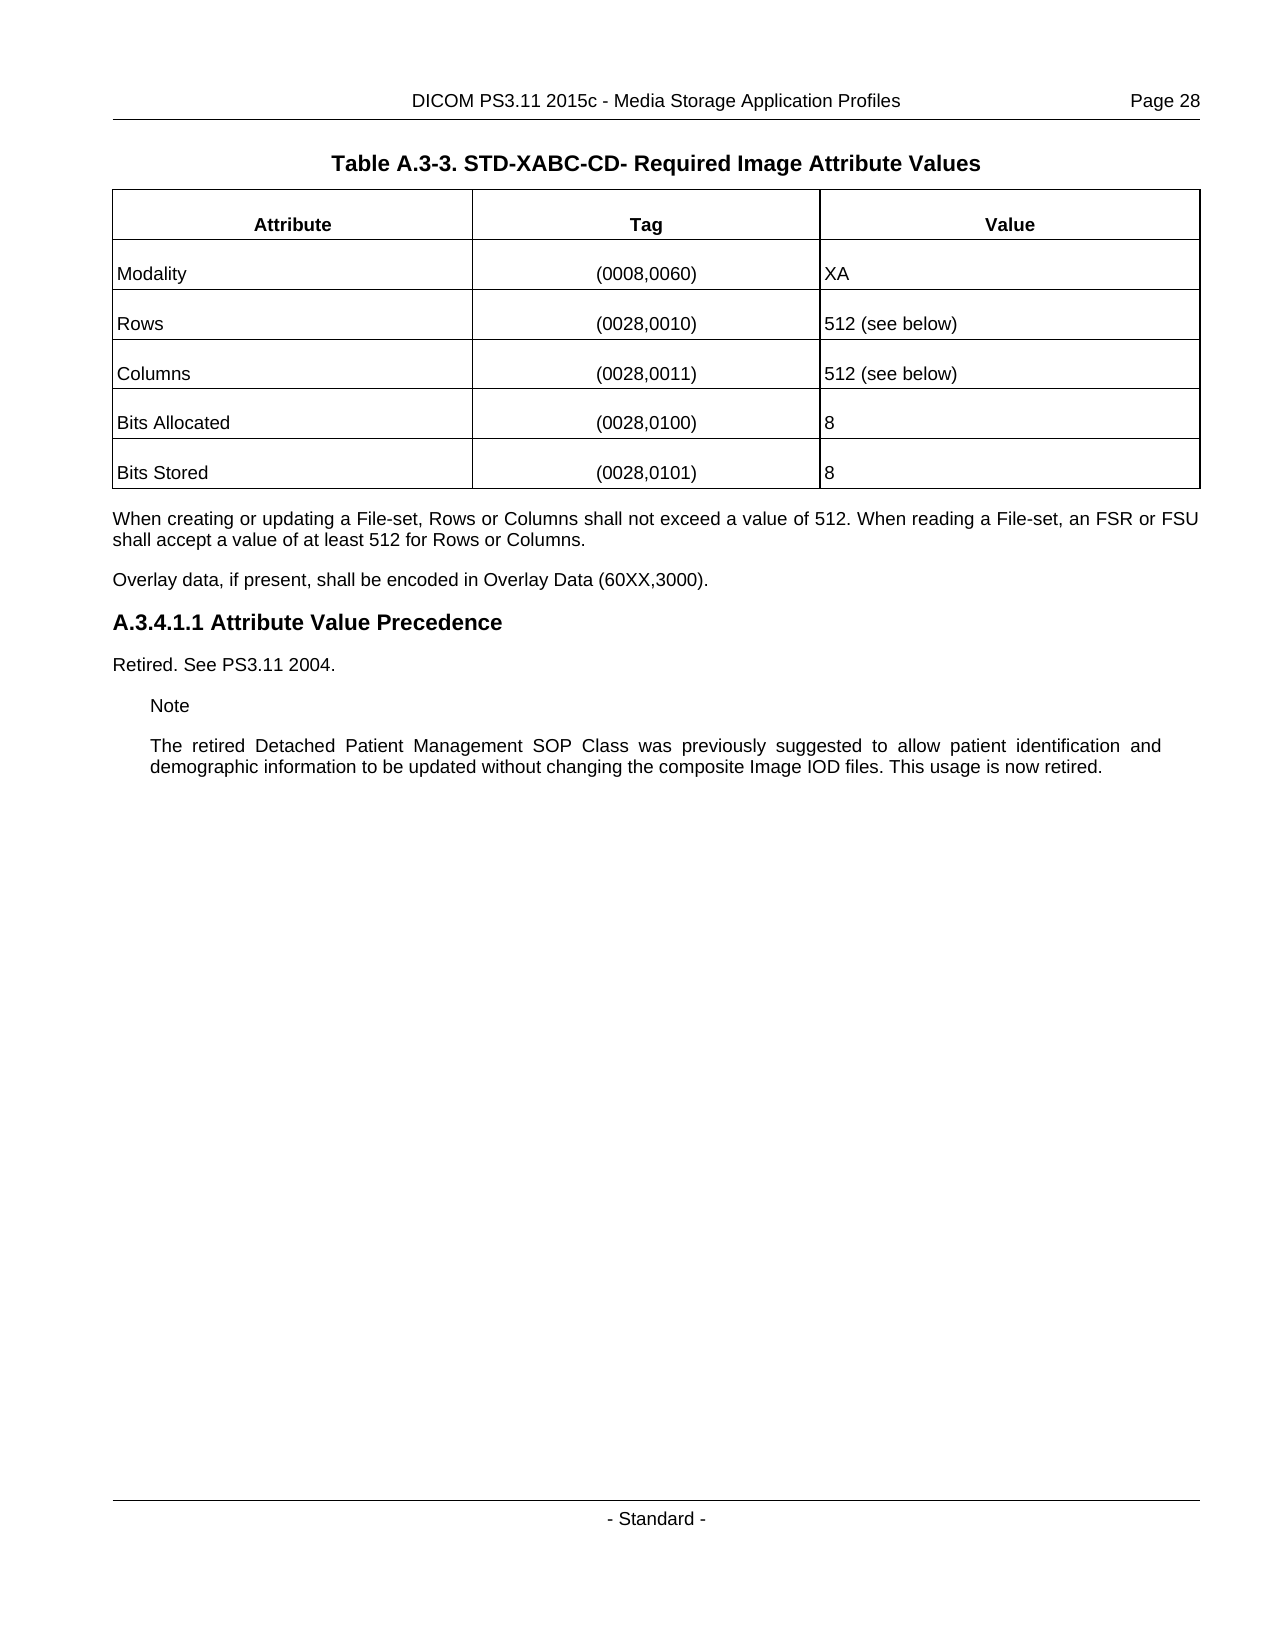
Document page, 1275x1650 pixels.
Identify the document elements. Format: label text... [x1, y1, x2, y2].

table_header Tag [473, 190, 819, 239]
table_cell 8 [821, 439, 1199, 487]
text Retired. See PS3.11 2004. [112, 654, 1200, 676]
table_cell (0028,0101) [473, 439, 819, 487]
table_cell Bits Stored [113, 439, 472, 487]
table_cell (0028,0100) [473, 389, 819, 438]
table_cell XA [821, 240, 1199, 289]
table_cell 512 (see below) [821, 290, 1199, 338]
table_cell Bits Allocated [113, 389, 472, 438]
text The retired Detached Patient Management SOP Class was previously suggested to allow patient identification and demographic information to be updated without changing the composite Image IOD files. This usage is now retired. [150, 735, 1162, 778]
text Overlay data, if present, shall be encoded in Overlay Data (60XX,3000). [112, 569, 1200, 591]
table_cell Rows [113, 290, 472, 338]
table_cell 8 [821, 389, 1199, 438]
text Table A.3-3. STD-XABC-CD- Required Image Attribute Values [112, 150, 1200, 176]
table_cell (0008,0060) [473, 240, 819, 289]
table_cell (0028,0010) [473, 290, 819, 338]
table_header Value [821, 190, 1199, 239]
table_cell 512 (see below) [821, 340, 1199, 388]
text When creating or updating a File-set, Rows or Columns shall not exceed a value of 512. When reading a File-set, an FSR or FSU shall accept a value of at least 512 for Rows or Columns. [112, 507, 1200, 550]
table_cell Columns [113, 340, 472, 388]
text Note [150, 694, 1162, 716]
table_header Attribute [113, 190, 472, 239]
table_cell Modality [113, 240, 472, 289]
table_cell (0028,0011) [473, 340, 819, 388]
text A.3.4.1.1 Attribute Value Precedence [112, 609, 1200, 635]
